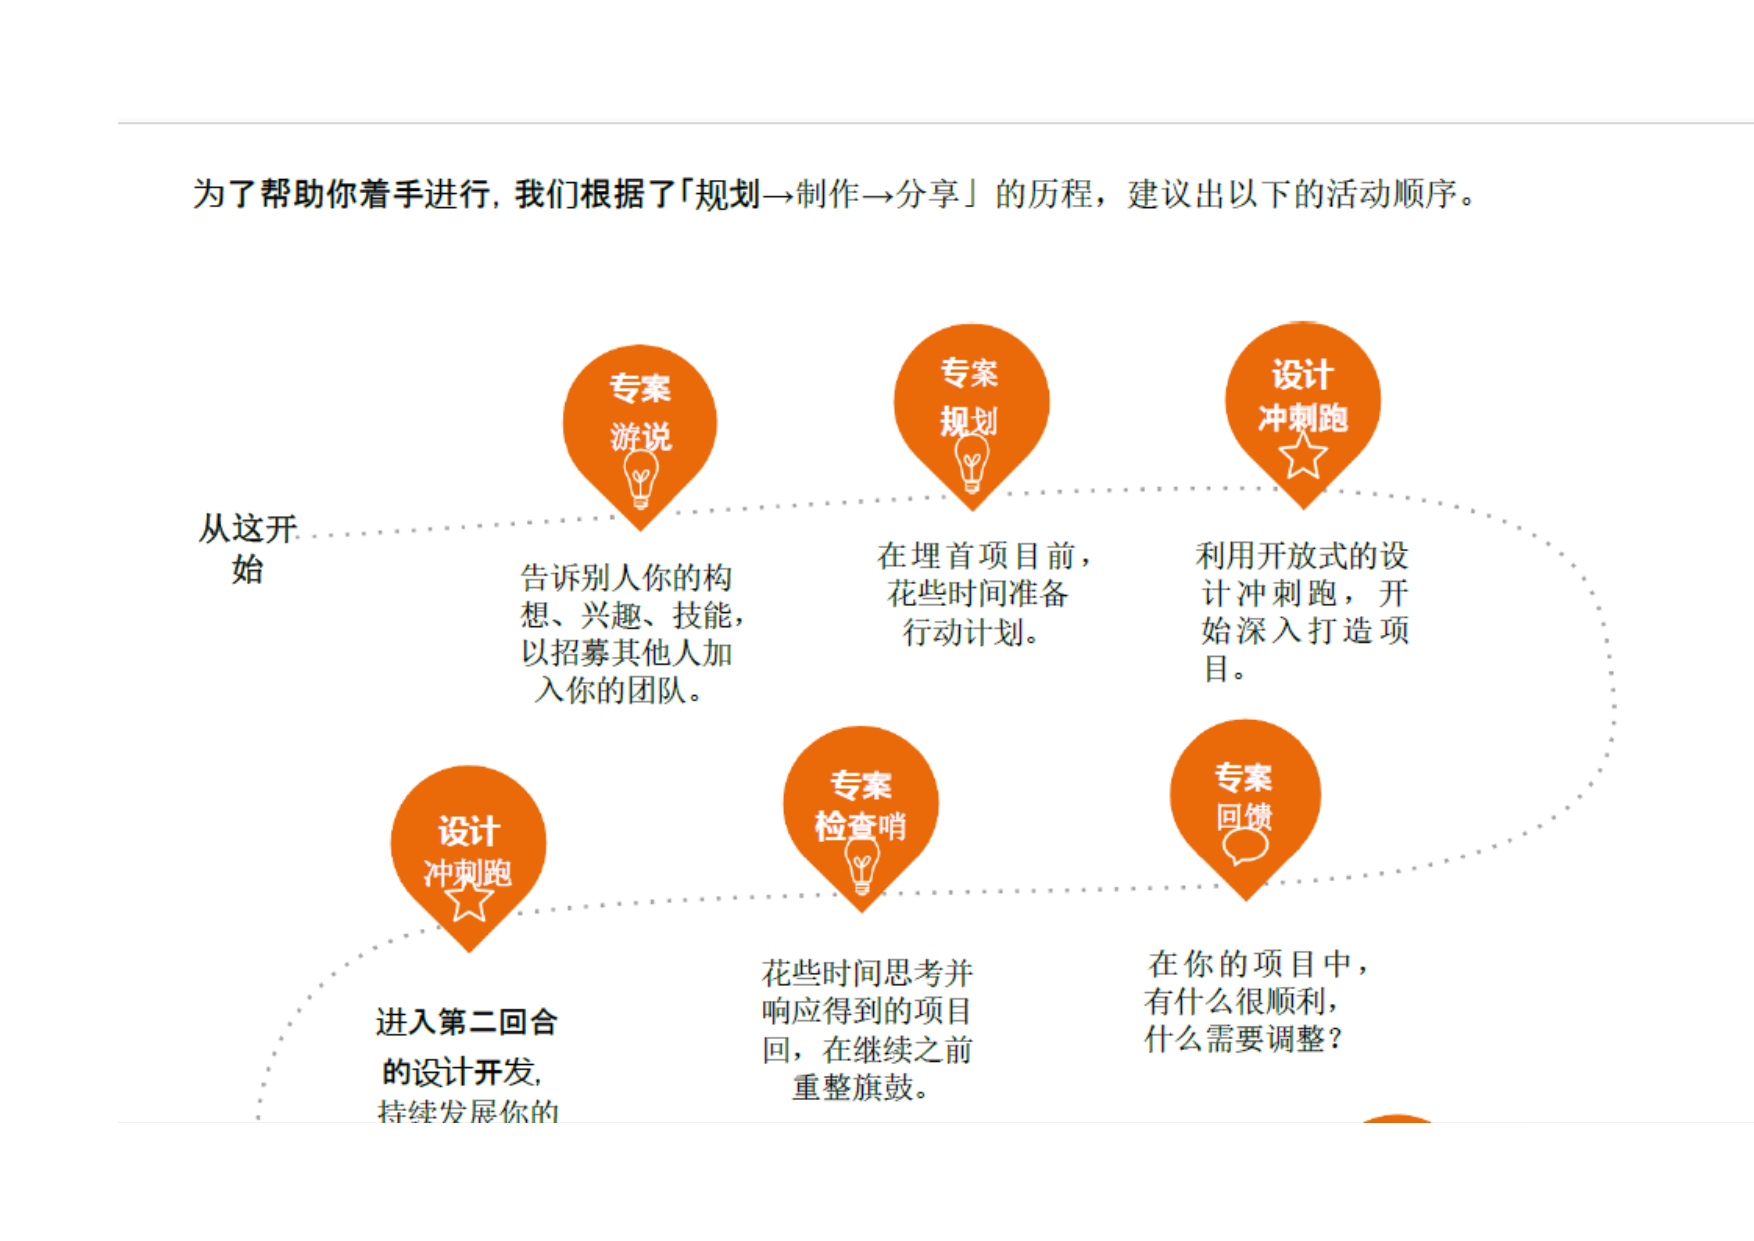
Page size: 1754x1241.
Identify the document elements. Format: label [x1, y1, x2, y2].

picture [118, 118, 1754, 1123]
